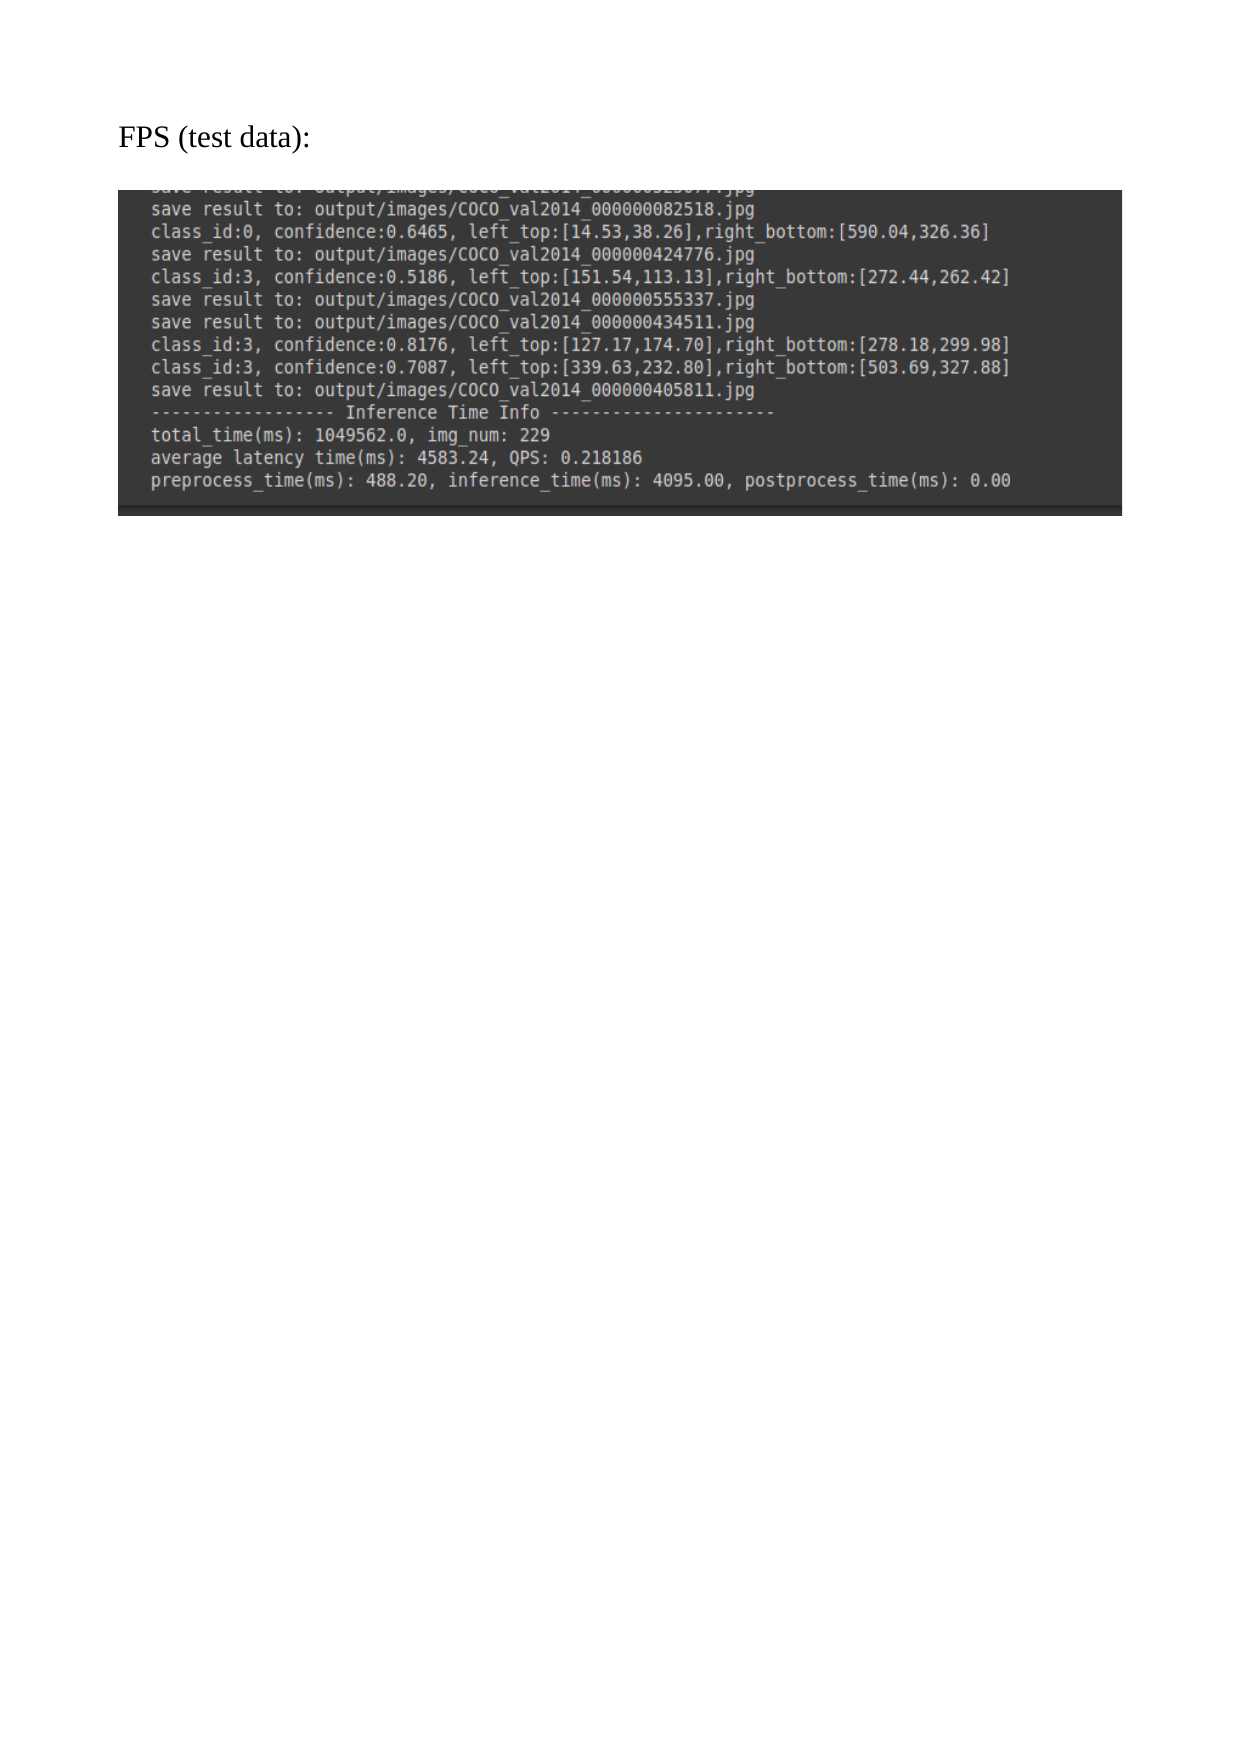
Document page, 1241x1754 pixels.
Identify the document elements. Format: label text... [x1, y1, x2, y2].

text FPS (test data): [118, 118, 1122, 154]
picture [118, 190, 1123, 516]
